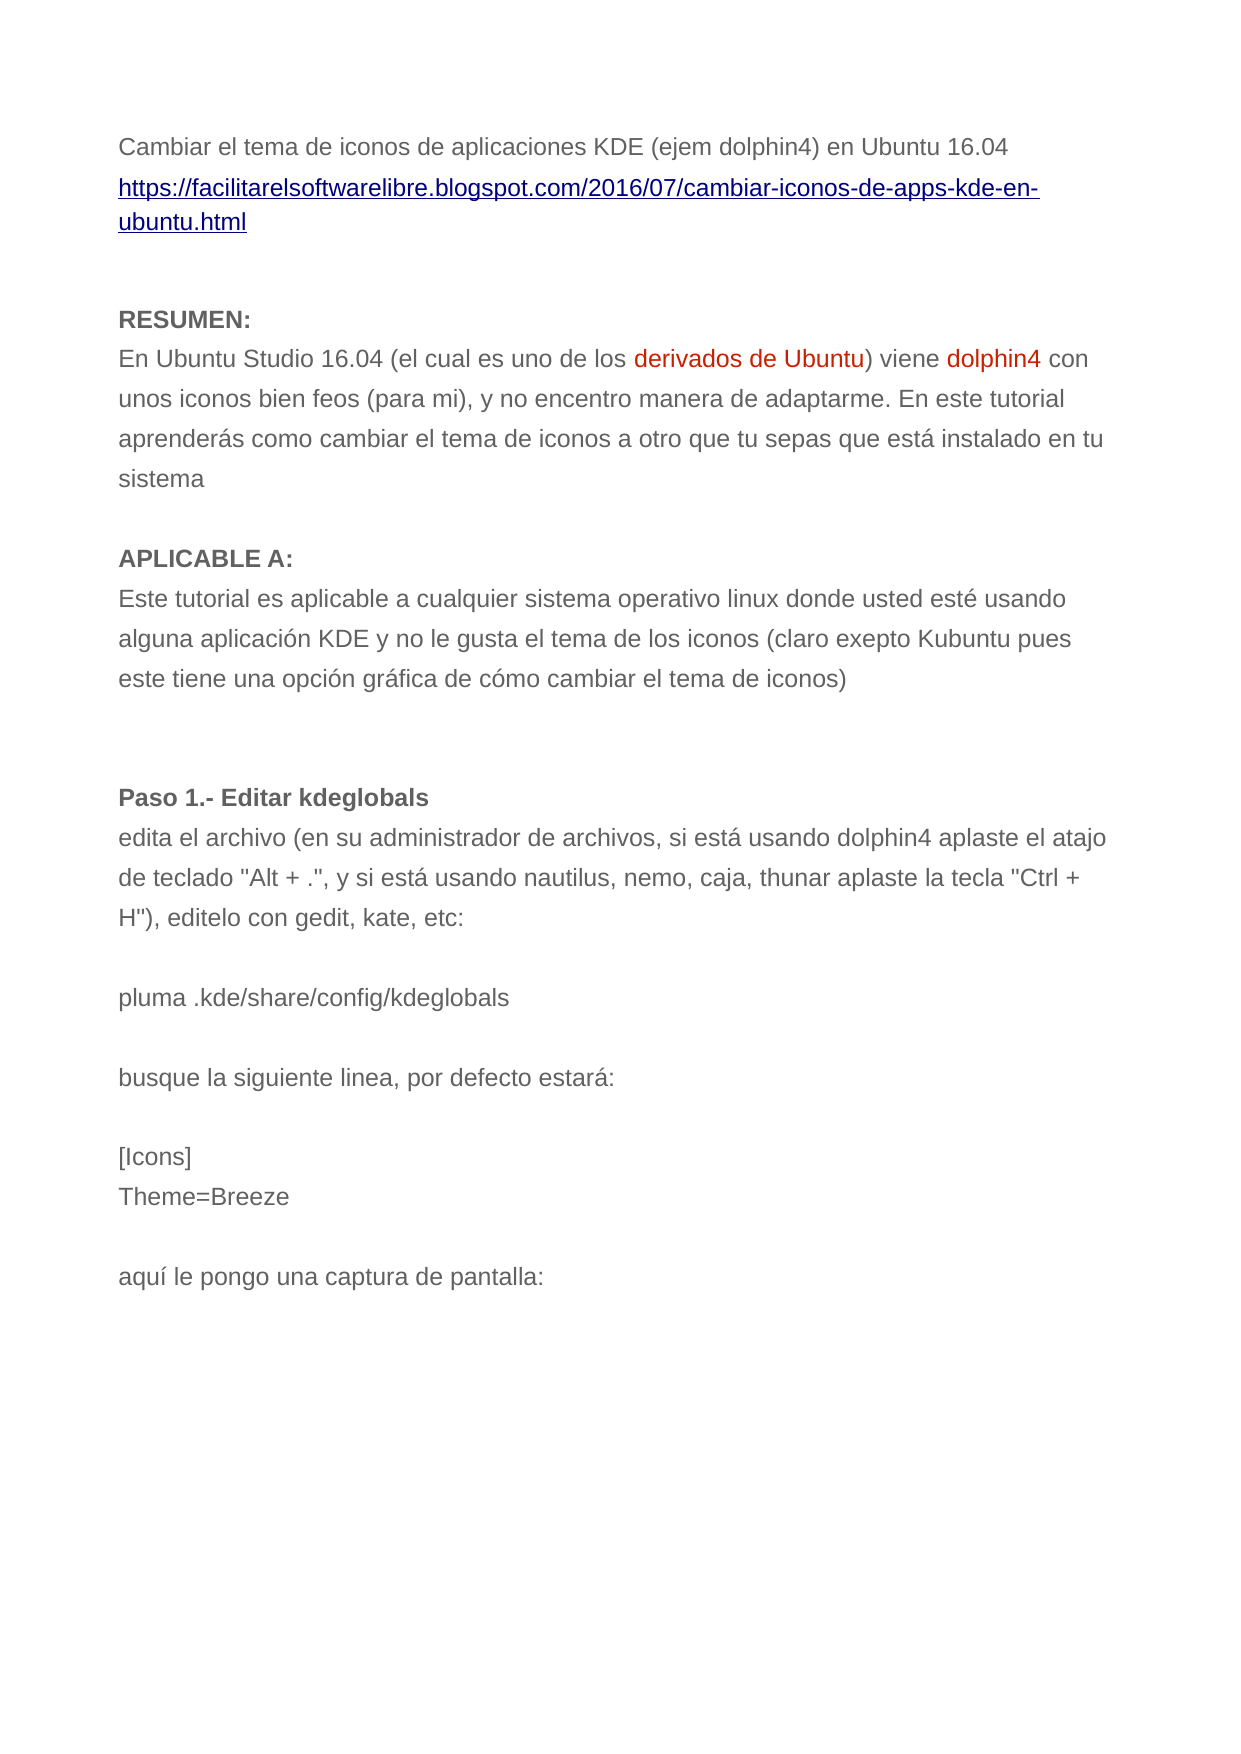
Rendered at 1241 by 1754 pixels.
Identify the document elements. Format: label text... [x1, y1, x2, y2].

text https://facilitarelsoftwarelibre.blogspot.com/2016/07/cambiar-iconos-de-apps-kde-en-ubuntu.html [118, 173, 1122, 236]
subtitle Cambiar el tema de iconos de aplicaciones KDE (ejem dolphin4) en Ubuntu 16.04 [118, 133, 1122, 161]
text RESUMEN: En Ubuntu Studio 16.04 (el cual es uno de los derivados de Ubuntu) viene dolphin4 con unos iconos bien feos (para mi), y no encentro manera de adaptarme. En este tutorial aprenderás como cambiar el tema de iconos a otro que tu sepas que está instalado en tu sistema APLICABLE A: Este tutorial es aplicable a cualquier sistema operativo linux donde usted esté usando alguna aplicación KDE y no le gusta el tema de los iconos (claro exepto Kubuntu pues este tiene una opción gráfica de cómo cambiar el tema de iconos) Paso 1.- Editar kdeglobals edita el archivo (en su administrador de archivos, si está usando dolphin4 aplaste el atajo de teclado "Alt + .", y si está usando nautilus, nemo, caja, thunar aplaste la tecla "Ctrl + H"), editelo con gedit, kate, etc: pluma .kde/share/config/kdeglobals busque la siguiente linea, por defecto estará: [Icons] Theme=Breeze aquí le pongo una captura de pantalla: [118, 304, 1122, 1291]
